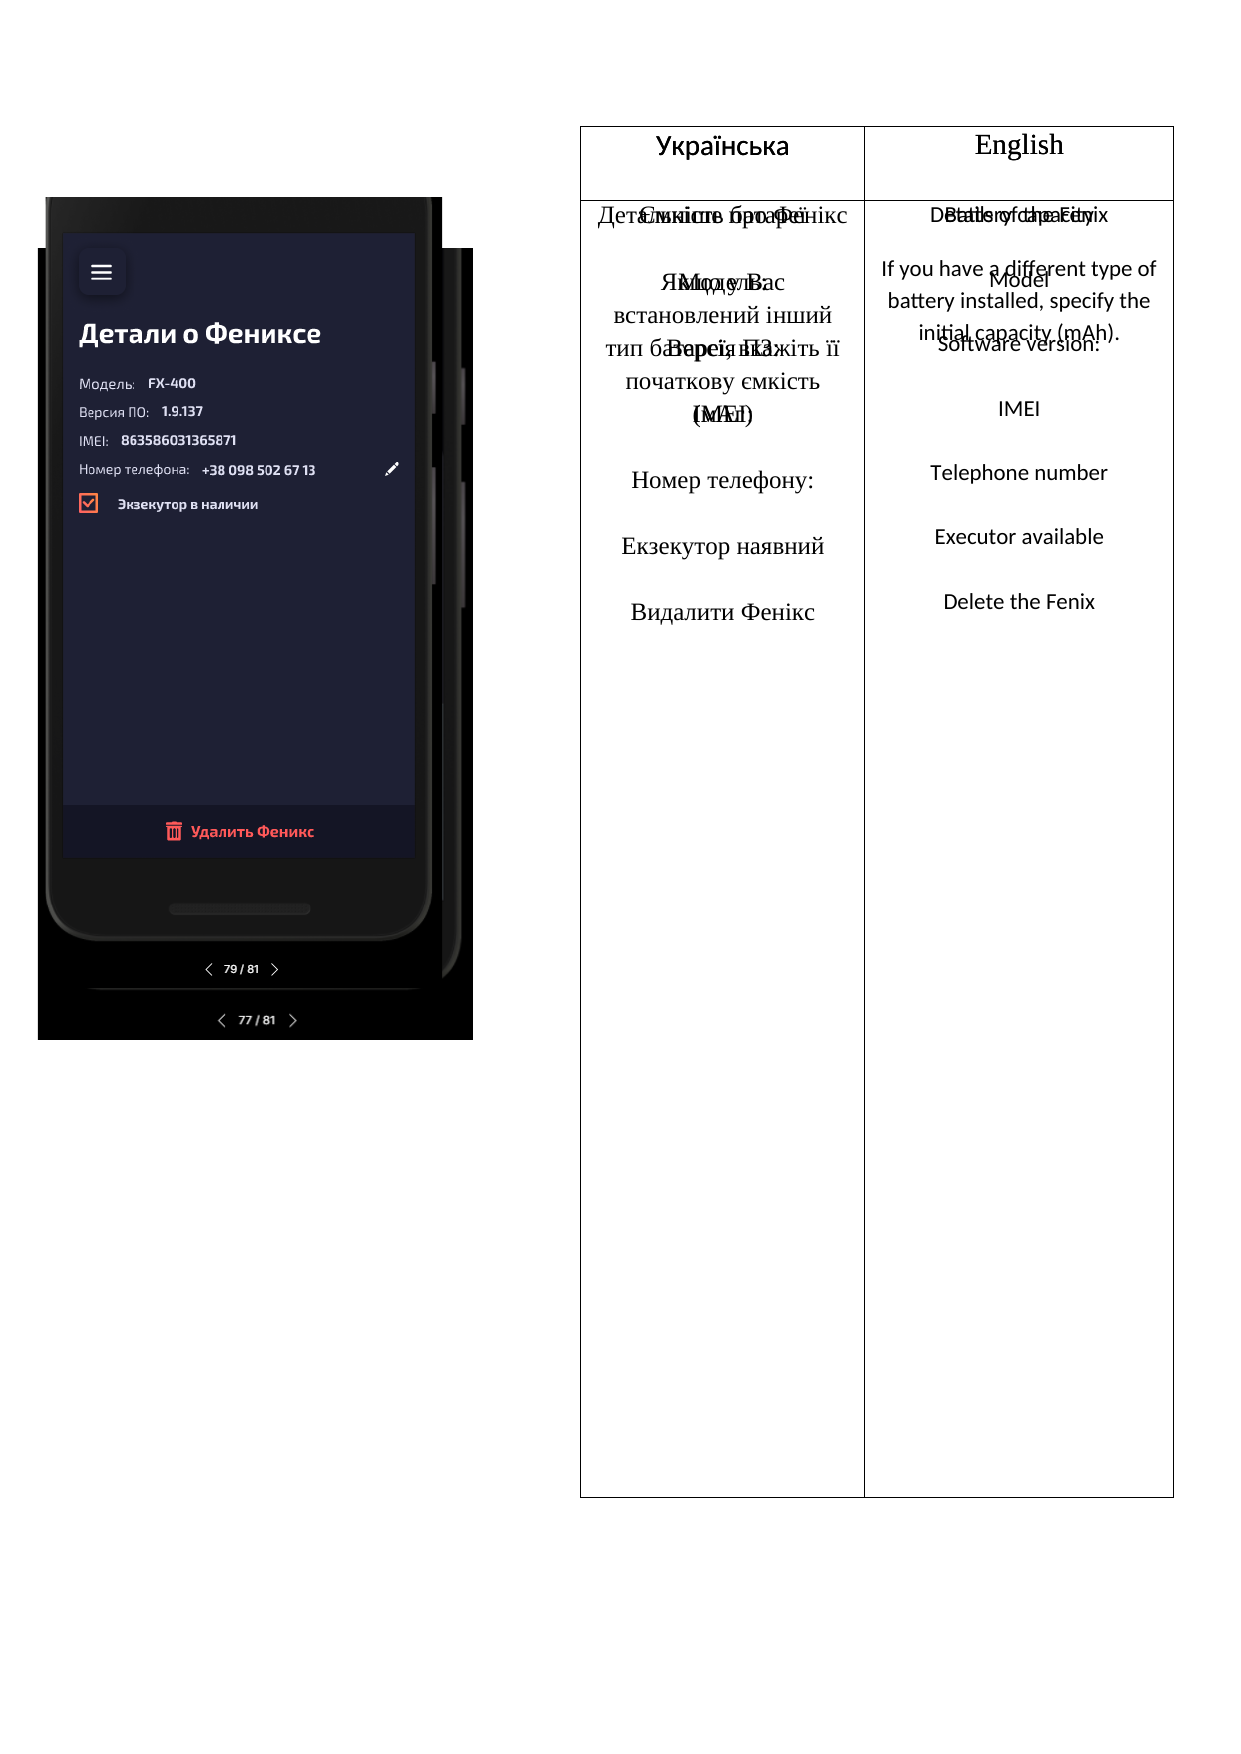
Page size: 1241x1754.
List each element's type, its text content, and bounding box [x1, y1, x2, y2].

table_cell Details of the Fenix Model Software version: IMEI Telephone number Executor available Delete the Fenix [865, 201, 1173, 1497]
table_header Українська [581, 127, 864, 199]
table_cell Детальніше про Фенікс Модель: Версія ПЗ: ІМЕІ: Номер телефону: Екзекутор наявний Видалити Фенікс [581, 201, 864, 1497]
table_header English [865, 127, 1173, 199]
picture [37, 197, 473, 1040]
